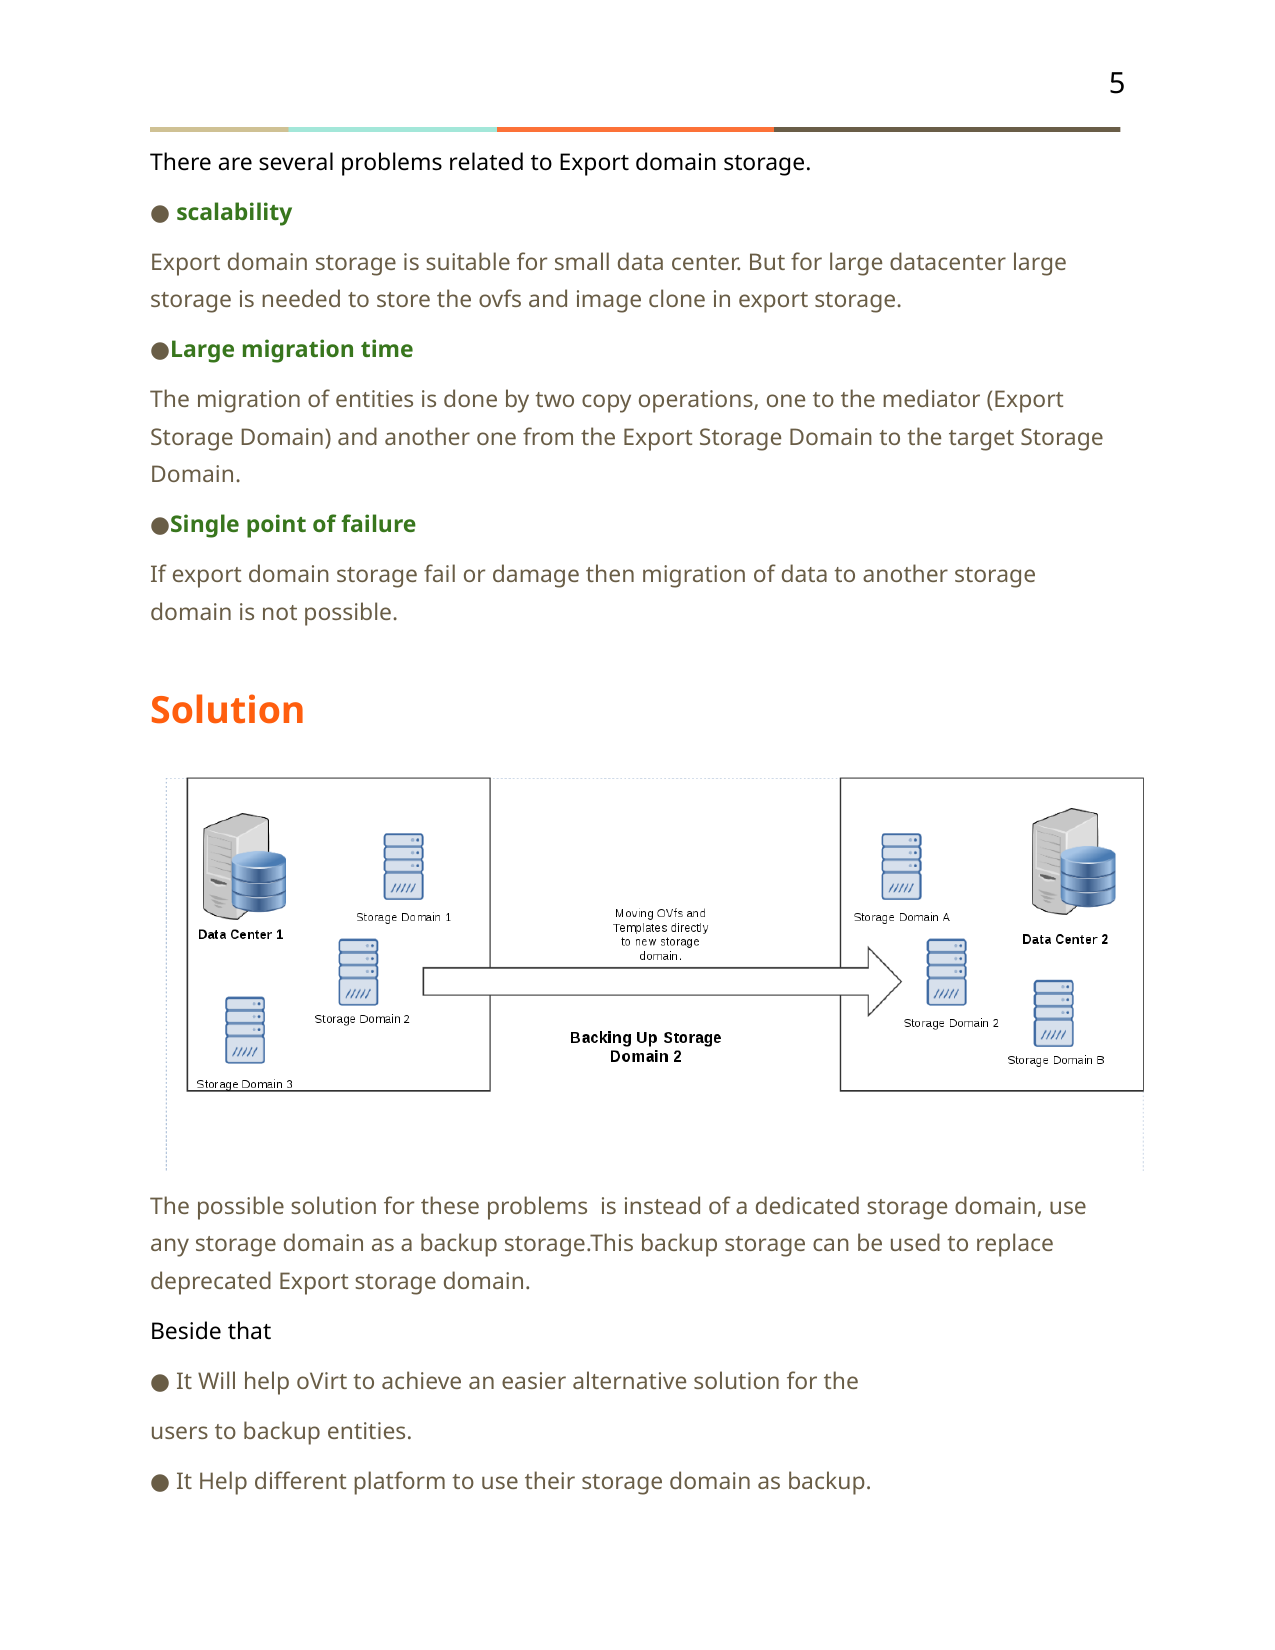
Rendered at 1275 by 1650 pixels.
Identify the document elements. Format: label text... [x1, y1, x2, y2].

text Export domain storage is suitable for small data center. But for large datacenter large storage is needed to store the ovfs and image clone in export storage. [150, 246, 1125, 315]
picture [150, 774, 1158, 1171]
text ●Large migration time [150, 333, 1125, 365]
text ● scalability [150, 196, 1125, 227]
text ● It Help different platform to use their storage domain as backup. [150, 1465, 1125, 1496]
text If export domain storage fail or damage then migration of data to another storage domain is not possible. [150, 558, 1125, 627]
text The possible solution for these problems is instead of a dedicated storage domain, use any storage domain as a backup storage.This backup storage can be used to replace deprecated Export storage domain. [150, 1190, 1125, 1296]
text users to backup entities. [150, 1415, 1125, 1446]
text There are several problems related to Export domain storage. [150, 146, 1125, 177]
text Beside that [150, 1315, 1125, 1346]
picture [150, 127, 1121, 132]
text The migration of entities is done by two copy operations, one to the mediator (Export Storage Domain) and another one from the Export Storage Domain to the target Storage Domain. [150, 383, 1125, 490]
text ●Single point of failure [150, 508, 1125, 540]
text ● It Will help oVirt to achieve an easier alternative solution for the [150, 1365, 1125, 1396]
subtitle Solution [150, 683, 1125, 734]
